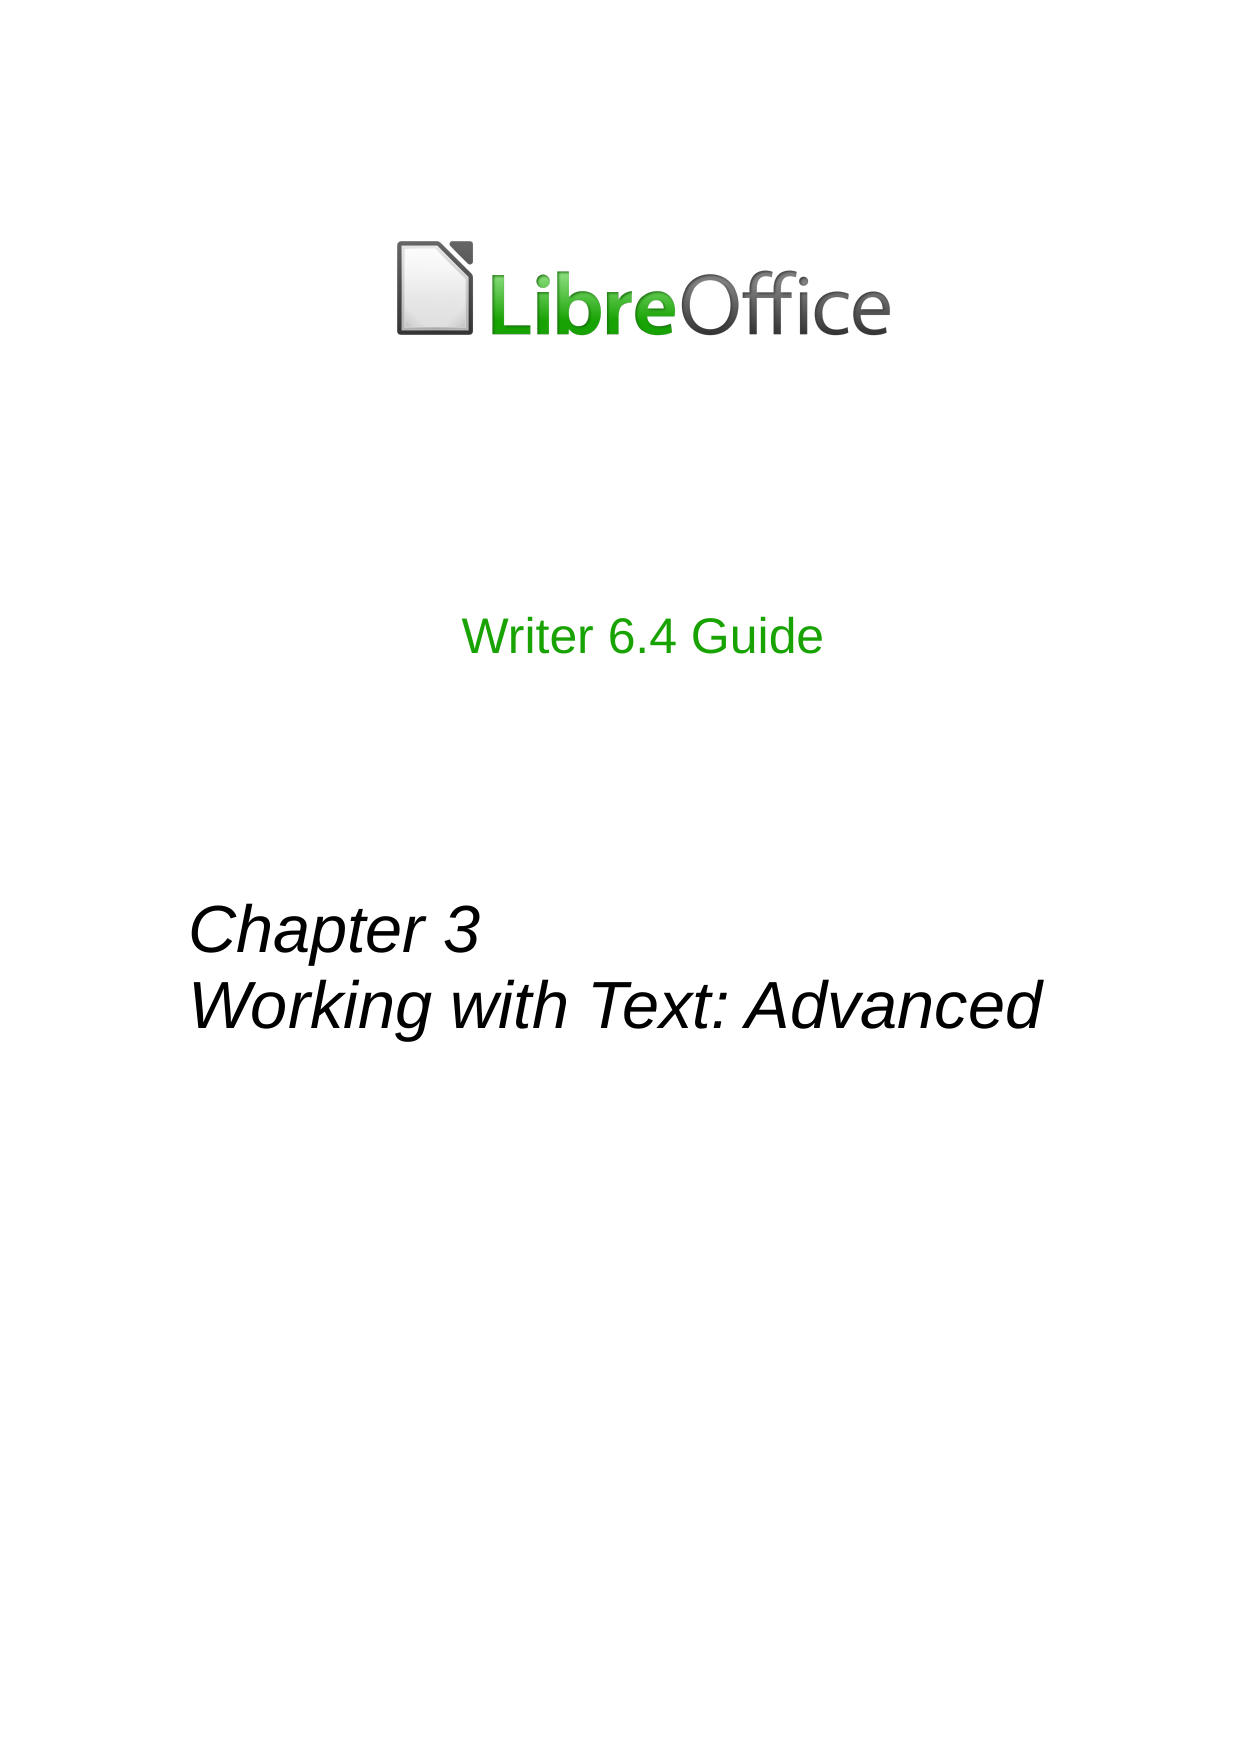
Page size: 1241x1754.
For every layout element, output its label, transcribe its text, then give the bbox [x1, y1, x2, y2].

picture [392, 236, 893, 342]
title Chapter 3 Working with Text: Advanced [188, 889, 1098, 1043]
text Writer 6.4 Guide [188, 607, 1098, 664]
